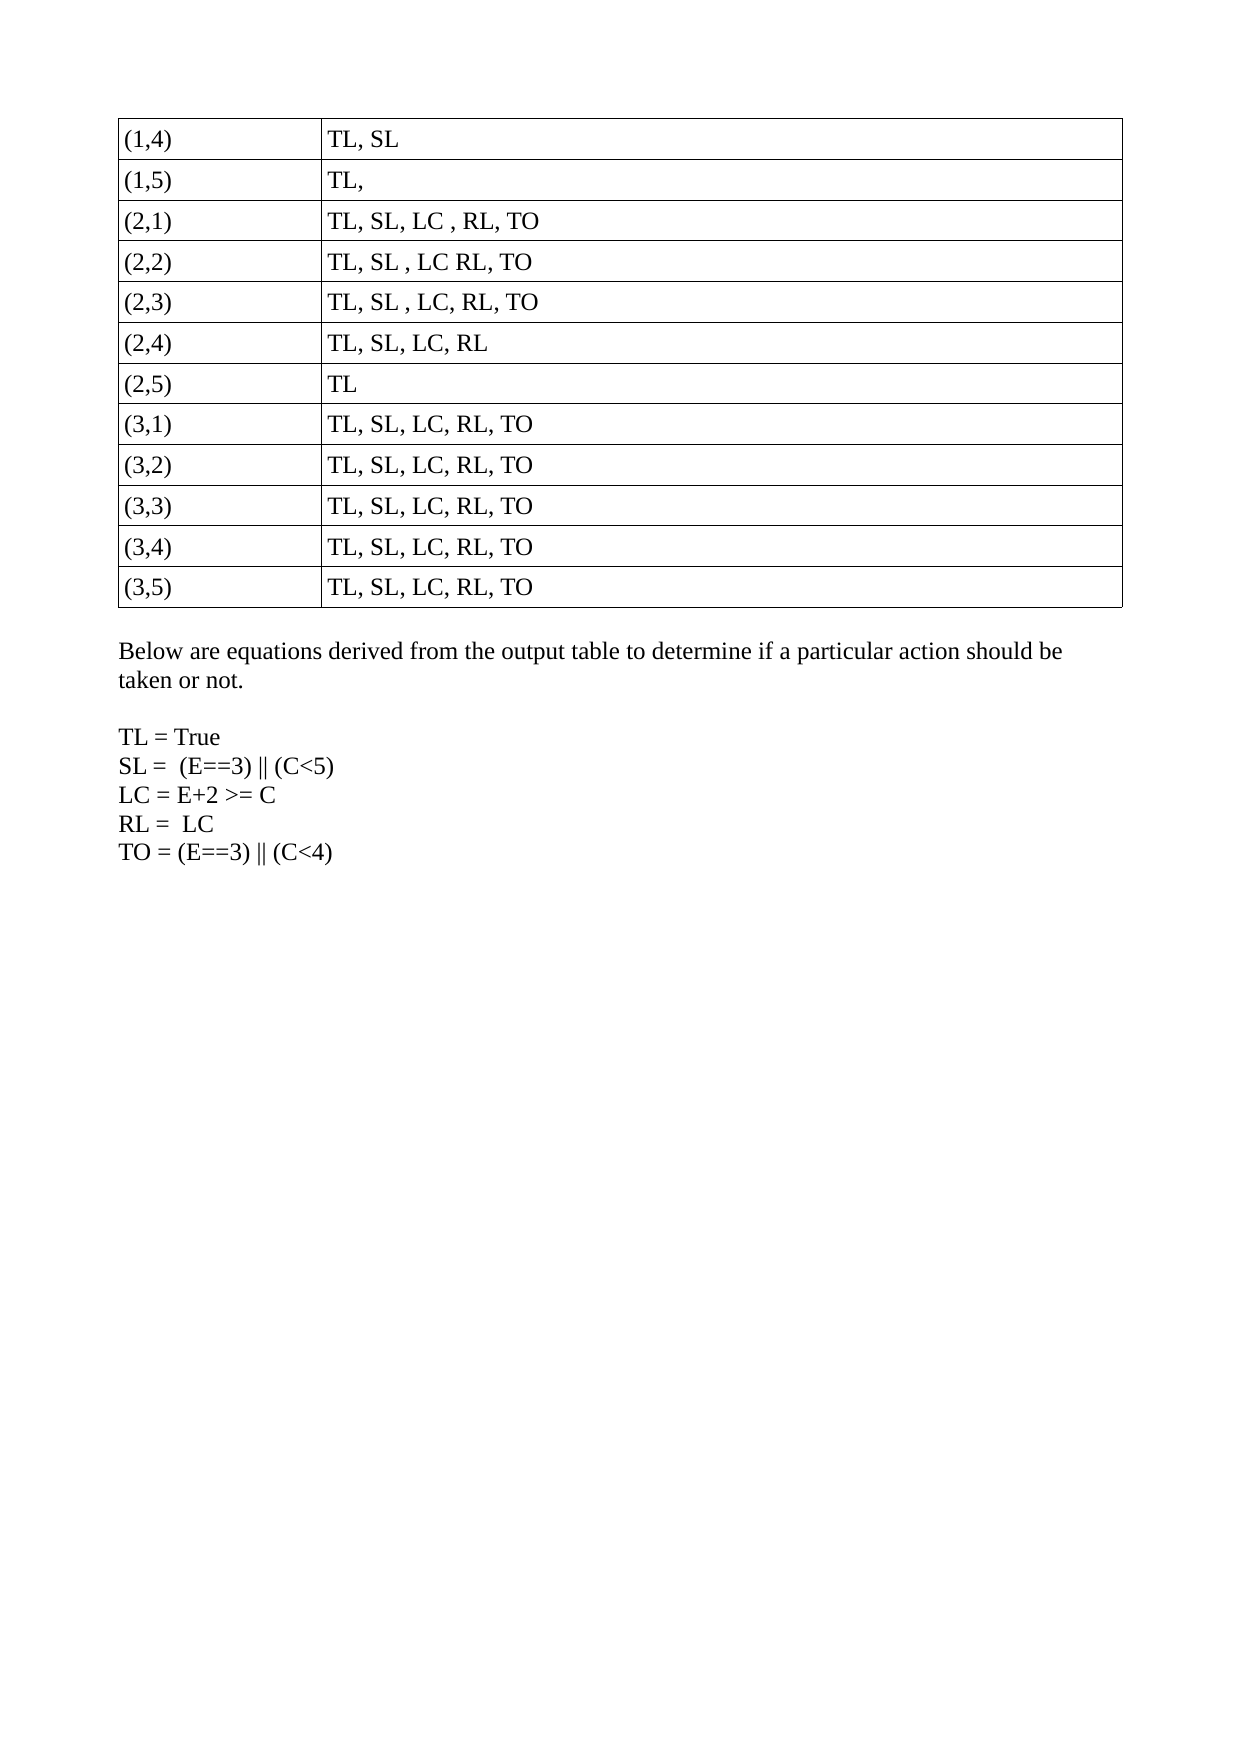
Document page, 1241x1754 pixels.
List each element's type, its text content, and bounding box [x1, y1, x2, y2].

text SL = (E==3) || (C<5) [118, 751, 1122, 780]
table_cell TL, SL [322, 119, 1122, 159]
table_cell TL, SL, LC, RL, TO [322, 486, 1122, 525]
table_cell (3,5) [119, 567, 321, 607]
table_cell TL, SL, LC , RL, TO [322, 201, 1122, 240]
table_cell (2,3) [119, 282, 321, 322]
table_cell (2,2) [119, 241, 321, 281]
table_cell TL, SL, LC, RL, TO [322, 404, 1122, 444]
text RL = LC [118, 809, 1122, 837]
text TO = (E==3) || (C<4) [118, 837, 1122, 866]
table_cell (3,1) [119, 404, 321, 444]
table_cell TL [322, 364, 1122, 403]
table_cell TL, SL, LC, RL [322, 323, 1122, 362]
text LC = E+2 >= C [118, 780, 1122, 809]
table_cell TL, SL, LC, RL, TO [322, 526, 1122, 566]
table_cell TL, SL, LC, RL, TO [322, 567, 1122, 607]
table_cell (2,4) [119, 323, 321, 362]
table_cell (2,5) [119, 364, 321, 403]
table_cell TL, SL , LC RL, TO [322, 241, 1122, 281]
table_cell (1,5) [119, 160, 321, 199]
table_cell (1,4) [119, 119, 321, 159]
table_cell TL, SL , LC, RL, TO [322, 282, 1122, 322]
table_cell TL, SL, LC, RL, TO [322, 445, 1122, 485]
table_cell TL, [322, 160, 1122, 199]
table_cell (3,4) [119, 526, 321, 566]
table_cell (3,2) [119, 445, 321, 485]
text Below are equations derived from the output table to determine if a particular action should be taken or not. [118, 636, 1122, 694]
text TL = True [118, 722, 1122, 751]
table_cell (2,1) [119, 201, 321, 240]
table_cell (3,3) [119, 486, 321, 525]
